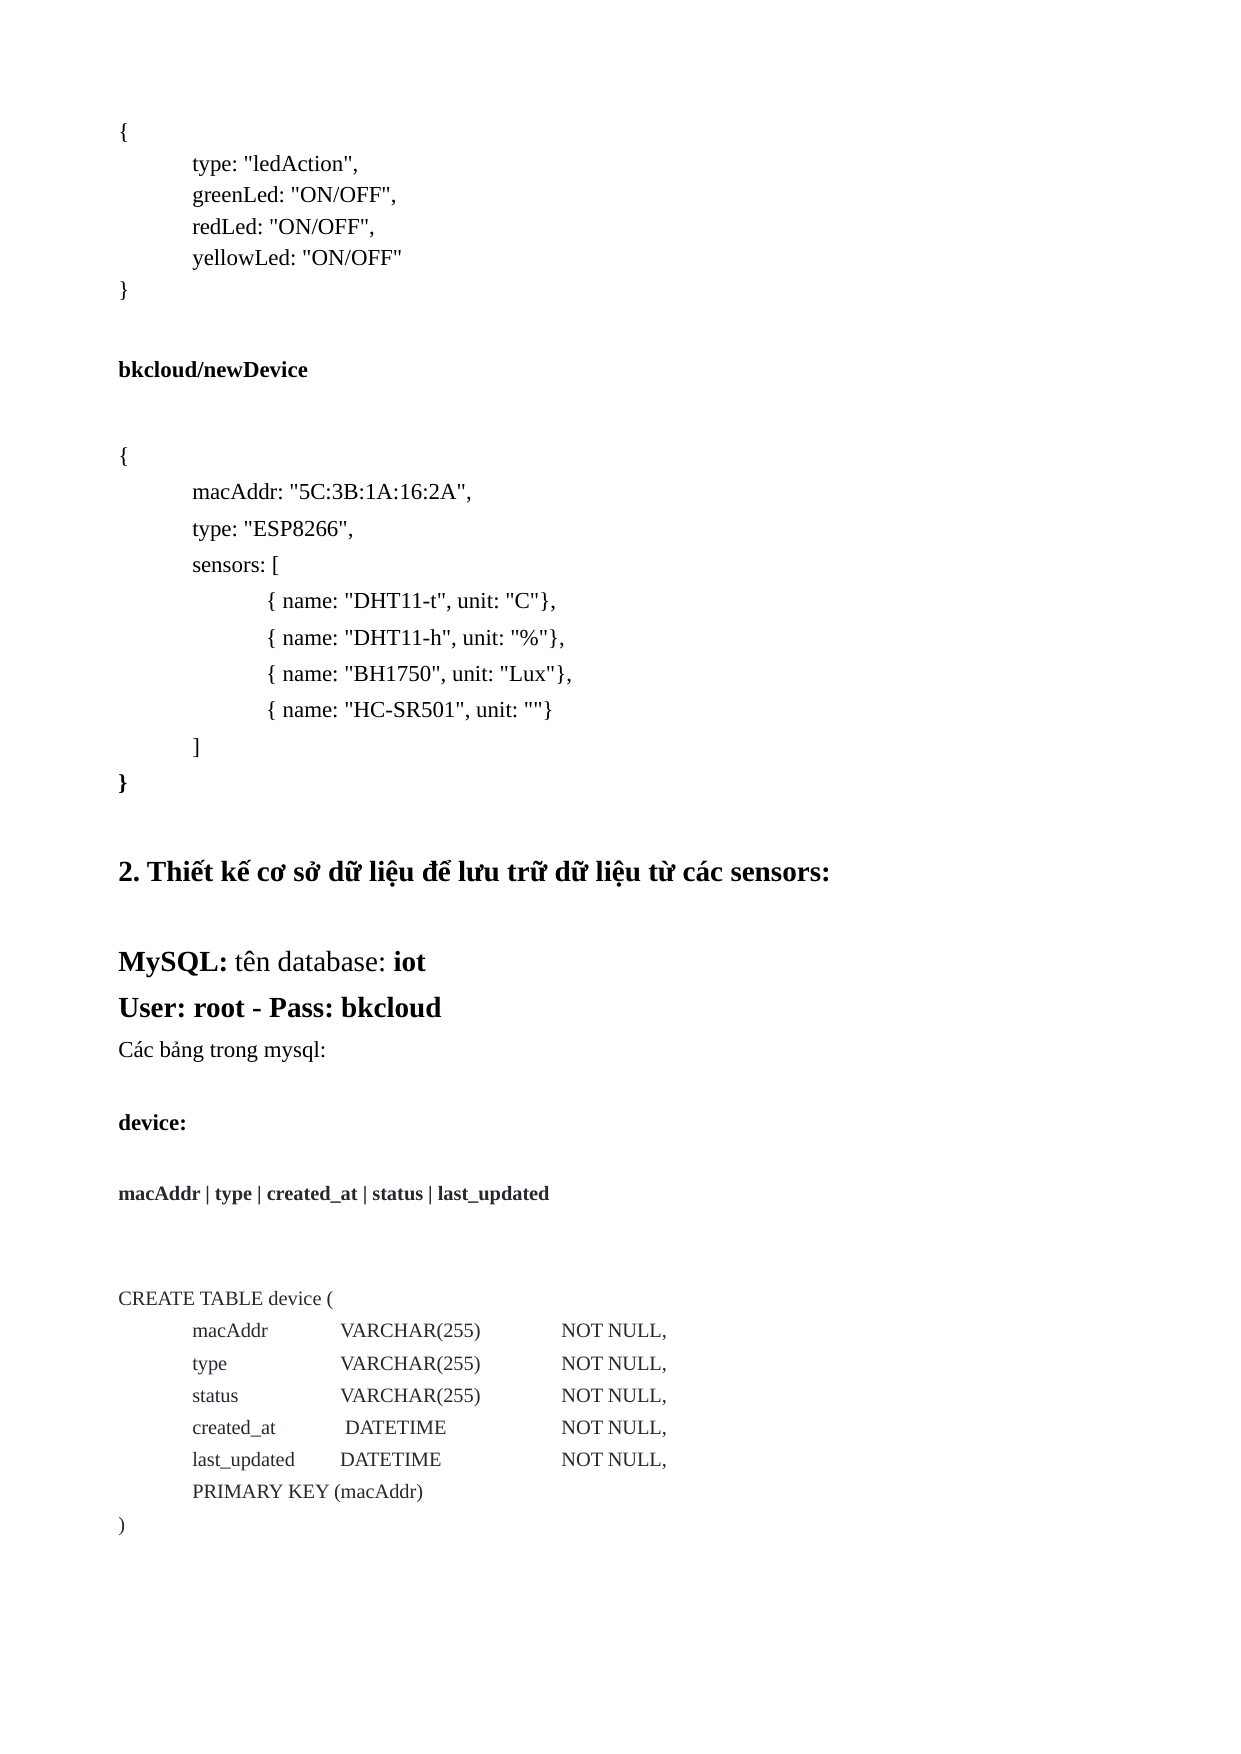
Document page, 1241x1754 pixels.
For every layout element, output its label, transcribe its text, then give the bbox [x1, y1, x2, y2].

text { name: "BH1750", unit: "Lux"}, [118, 660, 1122, 686]
text ] [118, 733, 1122, 759]
text User: root - Pass: bkcloud [118, 990, 1122, 1024]
text type: "ESP8266", [118, 515, 1122, 541]
text { [118, 118, 1122, 144]
text { name: "DHT11-t", unit: "C"}, [118, 587, 1122, 614]
text macAddr VARCHAR(255) NOT NULL, [118, 1319, 1122, 1342]
text macAddr | type | created_at | status | last_updated [118, 1182, 1122, 1205]
text type VARCHAR(255) NOT NULL, [118, 1351, 1122, 1374]
text sensors: [ [118, 551, 1122, 577]
text type: "ledAction", [118, 150, 1122, 176]
text Các bảng trong mysql: [118, 1036, 1122, 1063]
text device: [118, 1109, 1122, 1135]
text PRIMARY KEY (macAddr) [118, 1480, 1122, 1503]
text } [118, 276, 1122, 302]
text MySQL: tên database: iot [118, 944, 1122, 977]
text status VARCHAR(255) NOT NULL, [118, 1383, 1122, 1407]
text bkcloud/newDevice [118, 357, 1122, 383]
text last_updated DATETIME NOT NULL, [118, 1448, 1122, 1471]
text macAddr: "5C:3B:1A:16:2A", [118, 478, 1122, 505]
text greenLed: "ON/OFF", [118, 181, 1122, 208]
text ) [118, 1512, 1122, 1535]
text CREATE TABLE device ( [118, 1287, 1122, 1310]
text { [118, 442, 1122, 468]
text created_at DATETIME NOT NULL, [118, 1415, 1122, 1439]
text yellowLed: "ON/OFF" [118, 244, 1122, 271]
text { name: "DHT11-h", unit: "%"}, [118, 624, 1122, 650]
text 2. Thiết kế cơ sở dữ liệu để lưu trữ dữ liệu từ các sensors: [118, 854, 1122, 888]
text } [118, 769, 1122, 796]
text { name: "HC-SR501", unit: ""} [118, 696, 1122, 723]
text redLed: "ON/OFF", [118, 213, 1122, 239]
